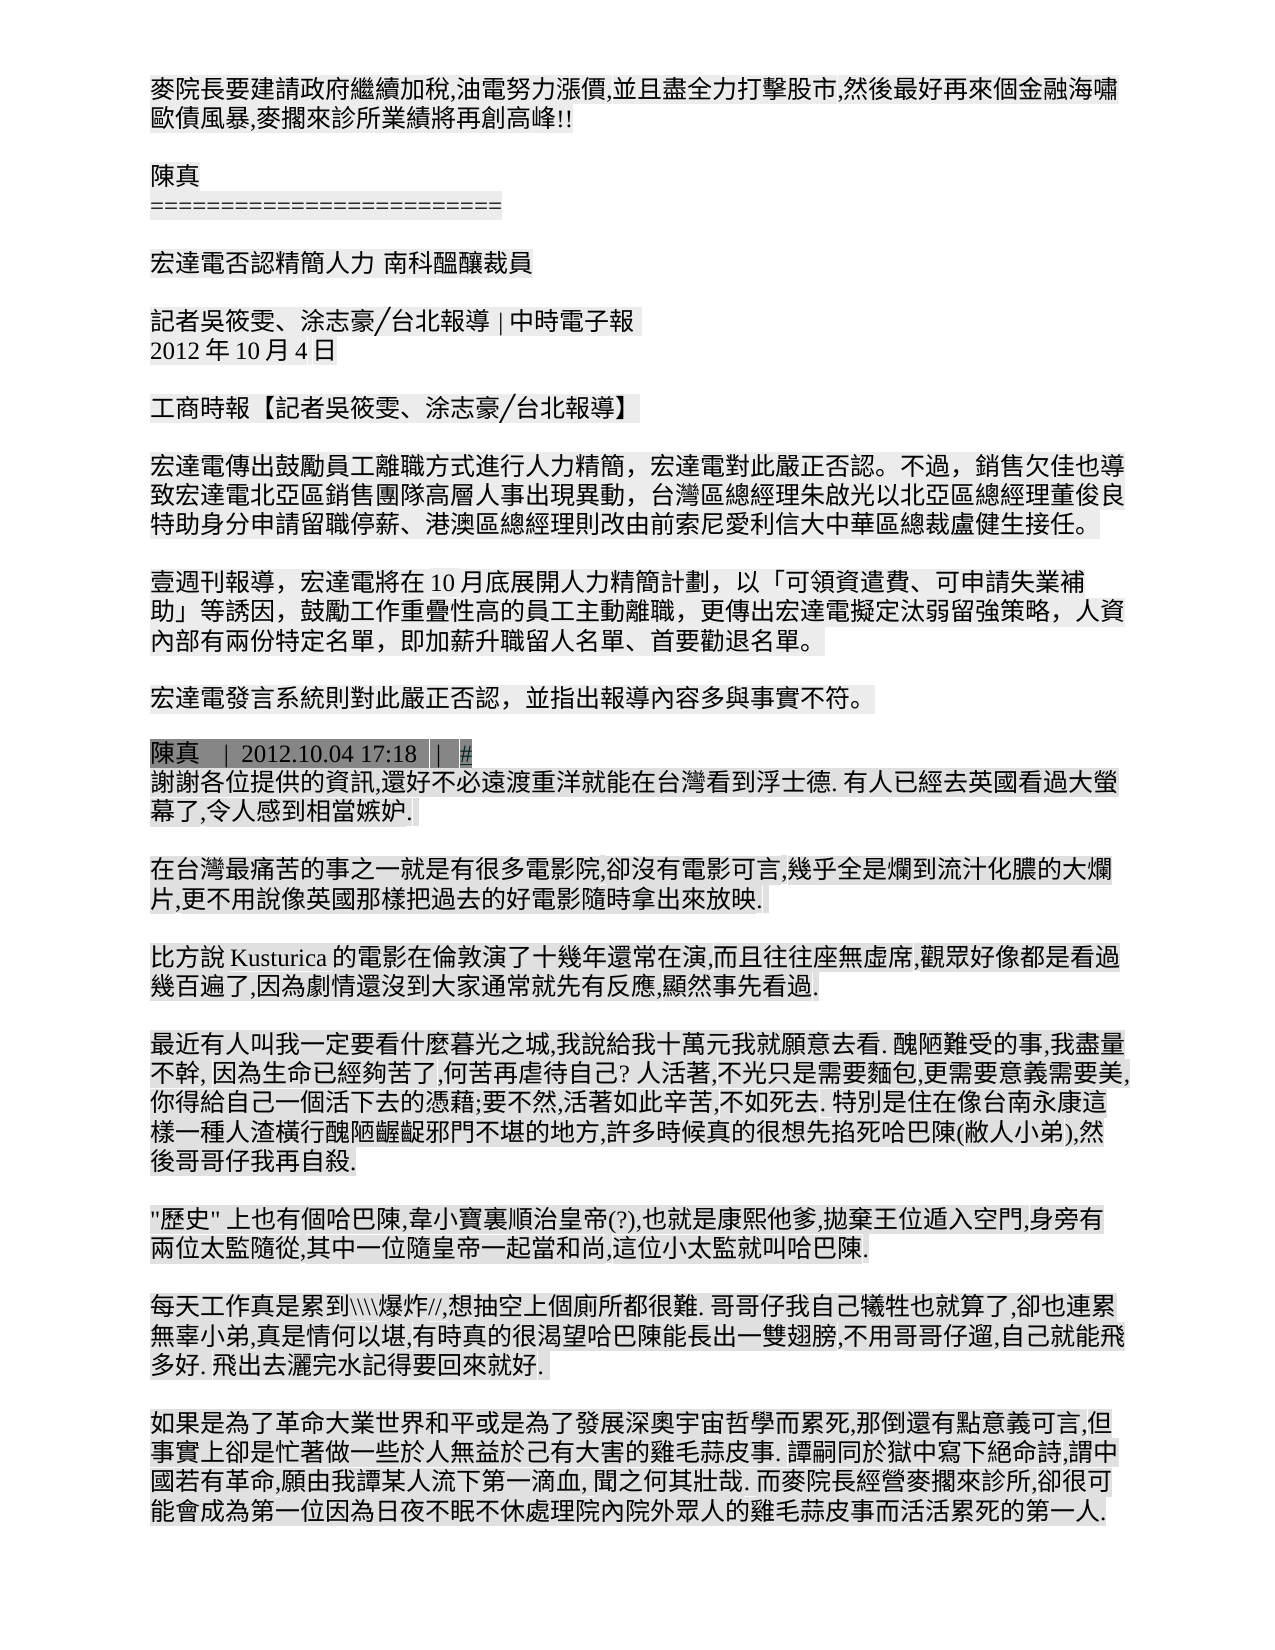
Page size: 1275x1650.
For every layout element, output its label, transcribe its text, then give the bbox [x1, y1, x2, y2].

text 陳真 | 2012.10.04 17:18 | # [150, 739, 1125, 768]
text 謝謝各位提供的資訊,還好不必遠渡重洋就能在台灣看到浮士德. 有人已經去英國看過大螢幕了,令人感到相當嫉妒. 在台灣最痛苦的事之一就是有很多電影院,卻沒有電影可言,幾乎全是爛到流汁化膿的大爛片,更不用說像英國那樣把過去的好電影隨時拿出來放映. 比方說Kusturica的電影在倫敦演了十幾年還常在演,而且往往座無虛席,觀眾好像都是看過幾百遍了,因為劇情還沒到大家通常就先有反應,顯然事先看過. 最近有人叫我一定要看什麼暮光之城,我說給我十萬元我就願意去看. 醜陋難受的事,我盡量不幹, 因為生命已經夠苦了,何苦再虐待自己? 人活著,不光只是需要麵包,更需要意義需要美,你得給自己一個活下去的憑藉;要不然,活著如此辛苦,不如死去. 特別是住在像台南永康這樣一種人渣橫行醜陋齷齪邪門不堪的地方,許多時候真的很想先掐死哈巴陳(敝人小弟),然後哥哥仔我再自殺. "歷史" 上也有個哈巴陳,韋小寶裏順治皇帝(?),也就是康熙他爹,拋棄王位遁入空門,身旁有兩位太監隨從,其中一位隨皇帝一起當和尚,這位小太監就叫哈巴陳. 每天工作真是累到\\\\爆炸//,想抽空上個廁所都很難. 哥哥仔我自己犧牲也就算了,卻也連累無辜小弟,真是情何以堪,有時真的很渴望哈巴陳能長出一雙翅膀,不用哥哥仔遛,自己就能飛多好. 飛出去灑完水記得要回來就好. 如果是為了革命大業世界和平或是為了發展深奧宇宙哲學而累死,那倒還有點意義可言,但事實上卻是忙著做一些於人無益於己有大害的雞毛蒜皮事. 譚嗣同於獄中寫下絕命詩,謂中國若有革命,願由我譚某人流下第一滴血, 聞之何其壯哉. 而麥院長經營麥擱來診所,卻很可能會成為第一位因為日夜不眠不休處理院內院外眾人的雞毛蒜皮事而活活累死的第一人. 當然,在此順便也要以專業立場呼籲大家,你的阿那達如果想喝西瓜汁,那就讓她喝了唄,要不然害她氣得憂鬱焦慮跑來掛號得多花一百元,西瓜汁可以買三杯了,豈非得不償失. 還有,各位親愛的小寶貝,唸大學雖然很忙,好多娛樂活動真是忙不完,但再怎麼忙,也一定要每天洗澡,而且,...專業重點來了: 洗完澡一定要記得換內褲哦,千萬不要像麥院長那樣,聞一聞覺得味道還可以就繼續穿,這樣可能會連累你爹娘因此心裏很捨不得,擔心煩惱得睡不著而跑來麥擱來診所掛號呦. [150, 768, 1125, 1555]
text 麥院長要建請政府繼續加稅,油電努力漲價,並且盡全力打擊股市,然後最好再來個金融海嘯歐債風暴,麥擱來診所業績將再創高峰!! 陳真 ========================= 宏達電否認精簡人力 南科醞釀裁員 記者吳筱雯、涂志豪╱台北報導 | 中時電子報 2012年10月4日 工商時報【記者吳筱雯、涂志豪╱台北報導】 宏達電傳出鼓勵員工離職方式進行人力精簡，宏達電對此嚴正否認。不過，銷售欠佳也導致宏達電北亞區銷售團隊高層人事出現異動，台灣區總經理朱啟光以北亞區總經理董俊良特助身分申請留職停薪、港澳區總經理則改由前索尼愛利信大中華區總裁盧健生接任。 壹週刊報導，宏達電將在10月底展開人力精簡計劃，以「可領資遣費、可申請失業補助」等誘因，鼓勵工作重疊性高的員工主動離職，更傳出宏達電擬定汰弱留強策略，人資內部有兩份特定名單，即加薪升職留人名單、首要勸退名單。 宏達電發言系統則對此嚴正否認，並指出報導內容多與事實不符。 [150, 75, 1125, 714]
